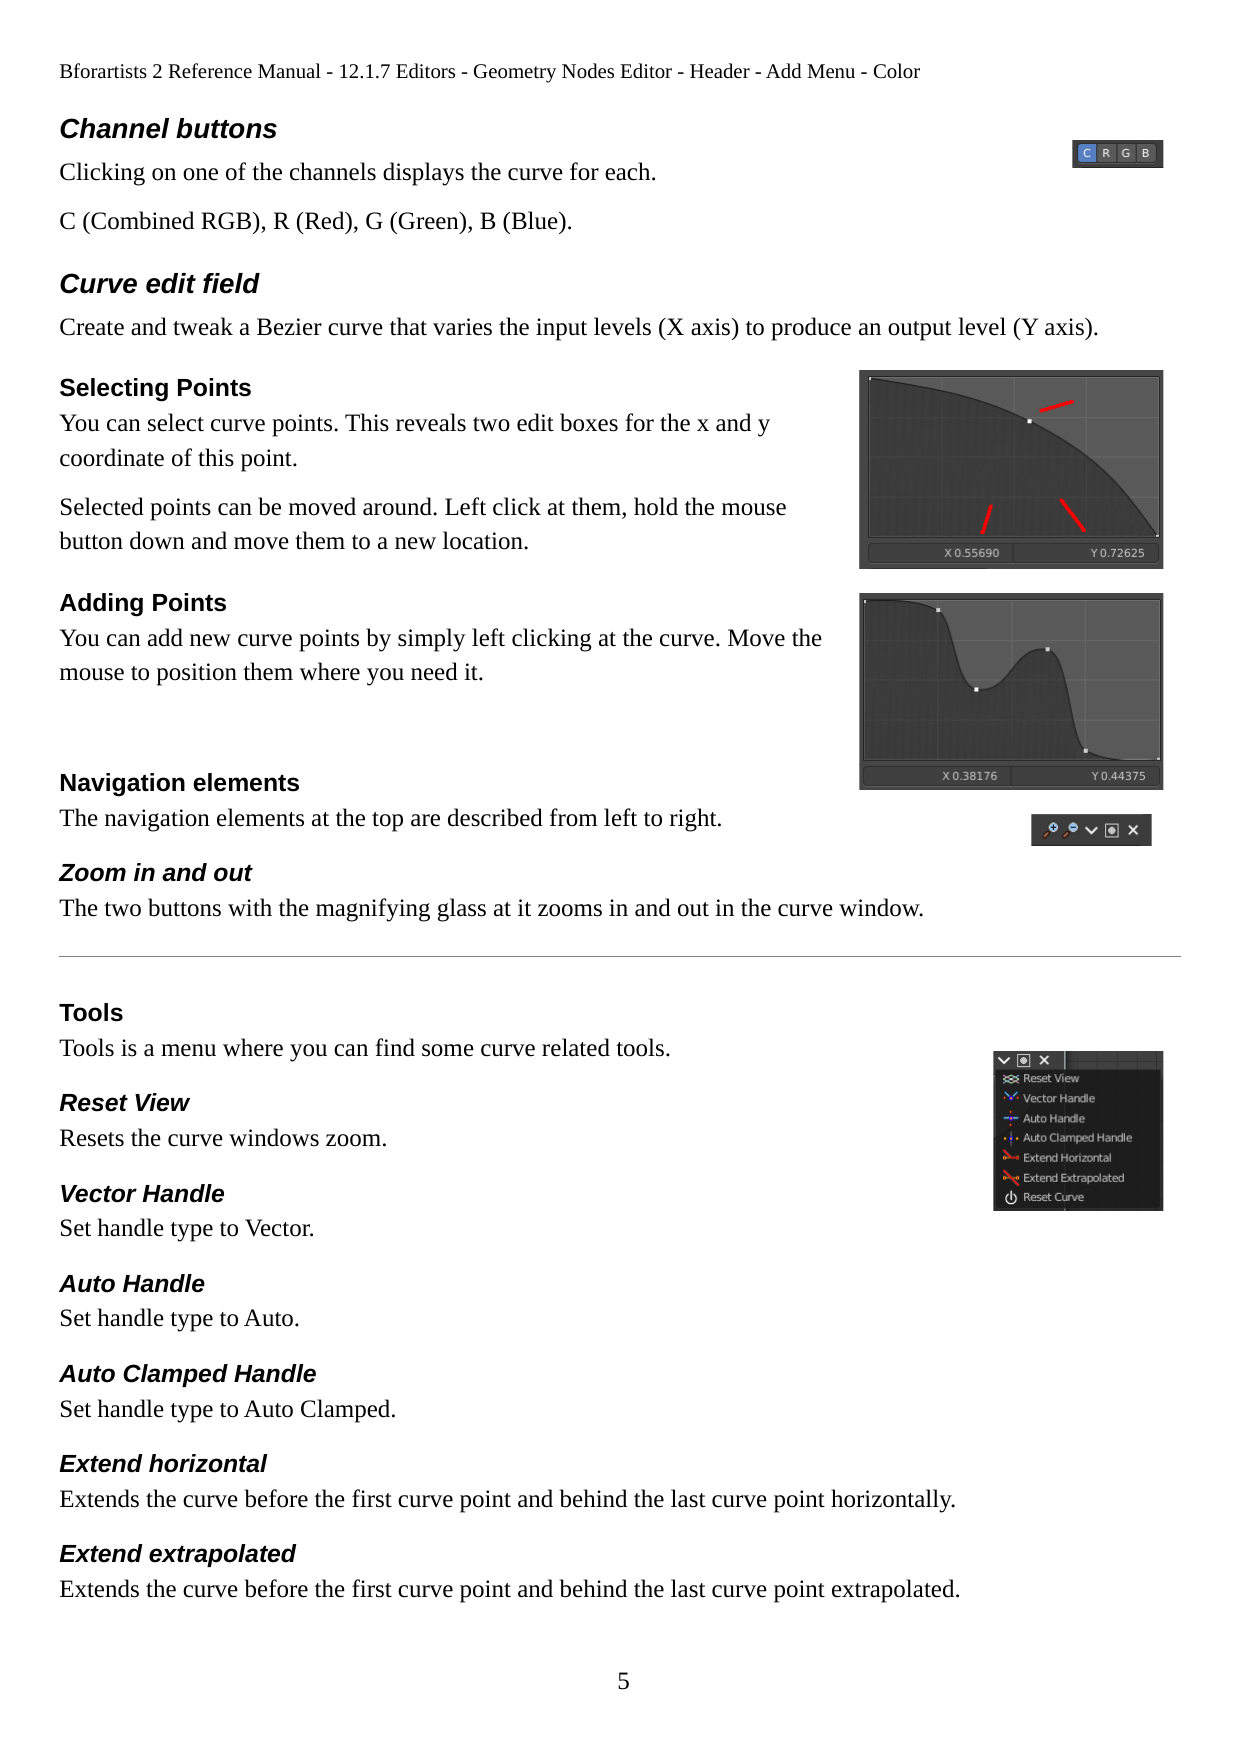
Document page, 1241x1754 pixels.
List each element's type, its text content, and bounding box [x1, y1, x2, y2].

subtitle Zoom in and out [59, 858, 1181, 886]
subtitle Extend extrapolated [59, 1539, 1181, 1568]
subtitle Selecting Points [59, 373, 859, 402]
subtitle Curve edit field [59, 268, 1181, 299]
subtitle Extend horizontal [59, 1449, 1181, 1477]
text The navigation elements at the top are described from left to right. [59, 803, 1181, 831]
subtitle Tools [59, 998, 1181, 1027]
text Tools is a menu where you can find some curve related tools. [59, 1033, 1181, 1062]
text Extends the curve before the first curve point and behind the last curve point extrapolated. [59, 1574, 1181, 1603]
subtitle Vector Handle [59, 1179, 993, 1207]
text Set handle type to Auto. [59, 1303, 1181, 1332]
subtitle [1164, 1179, 1181, 1207]
subtitle Auto Handle [59, 1269, 1181, 1297]
subtitle Channel buttons [59, 113, 1181, 144]
subtitle Navigation elements [59, 768, 1181, 796]
subtitle Adding Points [59, 588, 1181, 616]
picture [993, 1051, 1164, 1211]
text Set handle type to Auto Clamped. [59, 1394, 1181, 1422]
picture [1072, 140, 1164, 168]
text Clicking on one of the channels displays the curve for each. [59, 157, 1181, 186]
subtitle [1164, 1088, 1181, 1117]
text Extends the curve before the first curve point and behind the last curve point horizontally. [59, 1484, 1181, 1512]
subtitle [1164, 373, 1181, 402]
text Selected points can be moved around. Left click at them, hold the mouse button down and move them to a new location. [59, 492, 859, 555]
subtitle Reset View [59, 1088, 993, 1117]
text You can add new curve points by simply left clicking at the curve. Move the mouse to position them where you need it. [59, 623, 859, 686]
text Resets the curve windows zoom. [59, 1123, 993, 1152]
text You can select curve points. This reveals two edit boxes for the x and y coordinate of this point. [59, 408, 859, 472]
text Create and tweak a Bezier curve that varies the input levels (X axis) to produce an output level (Y axis). [59, 312, 1181, 341]
text Set handle type to Vector. [59, 1213, 1181, 1242]
text C (Combined RGB), R (Red), G (Green), B (Blue). [59, 206, 1181, 235]
text The two buttons with the magnifying glass at it zooms in and out in the curve window. [59, 893, 1181, 921]
picture [859, 370, 1164, 569]
subtitle Auto Clamped Handle [59, 1359, 1181, 1387]
picture [1031, 814, 1152, 846]
picture [859, 593, 1164, 790]
